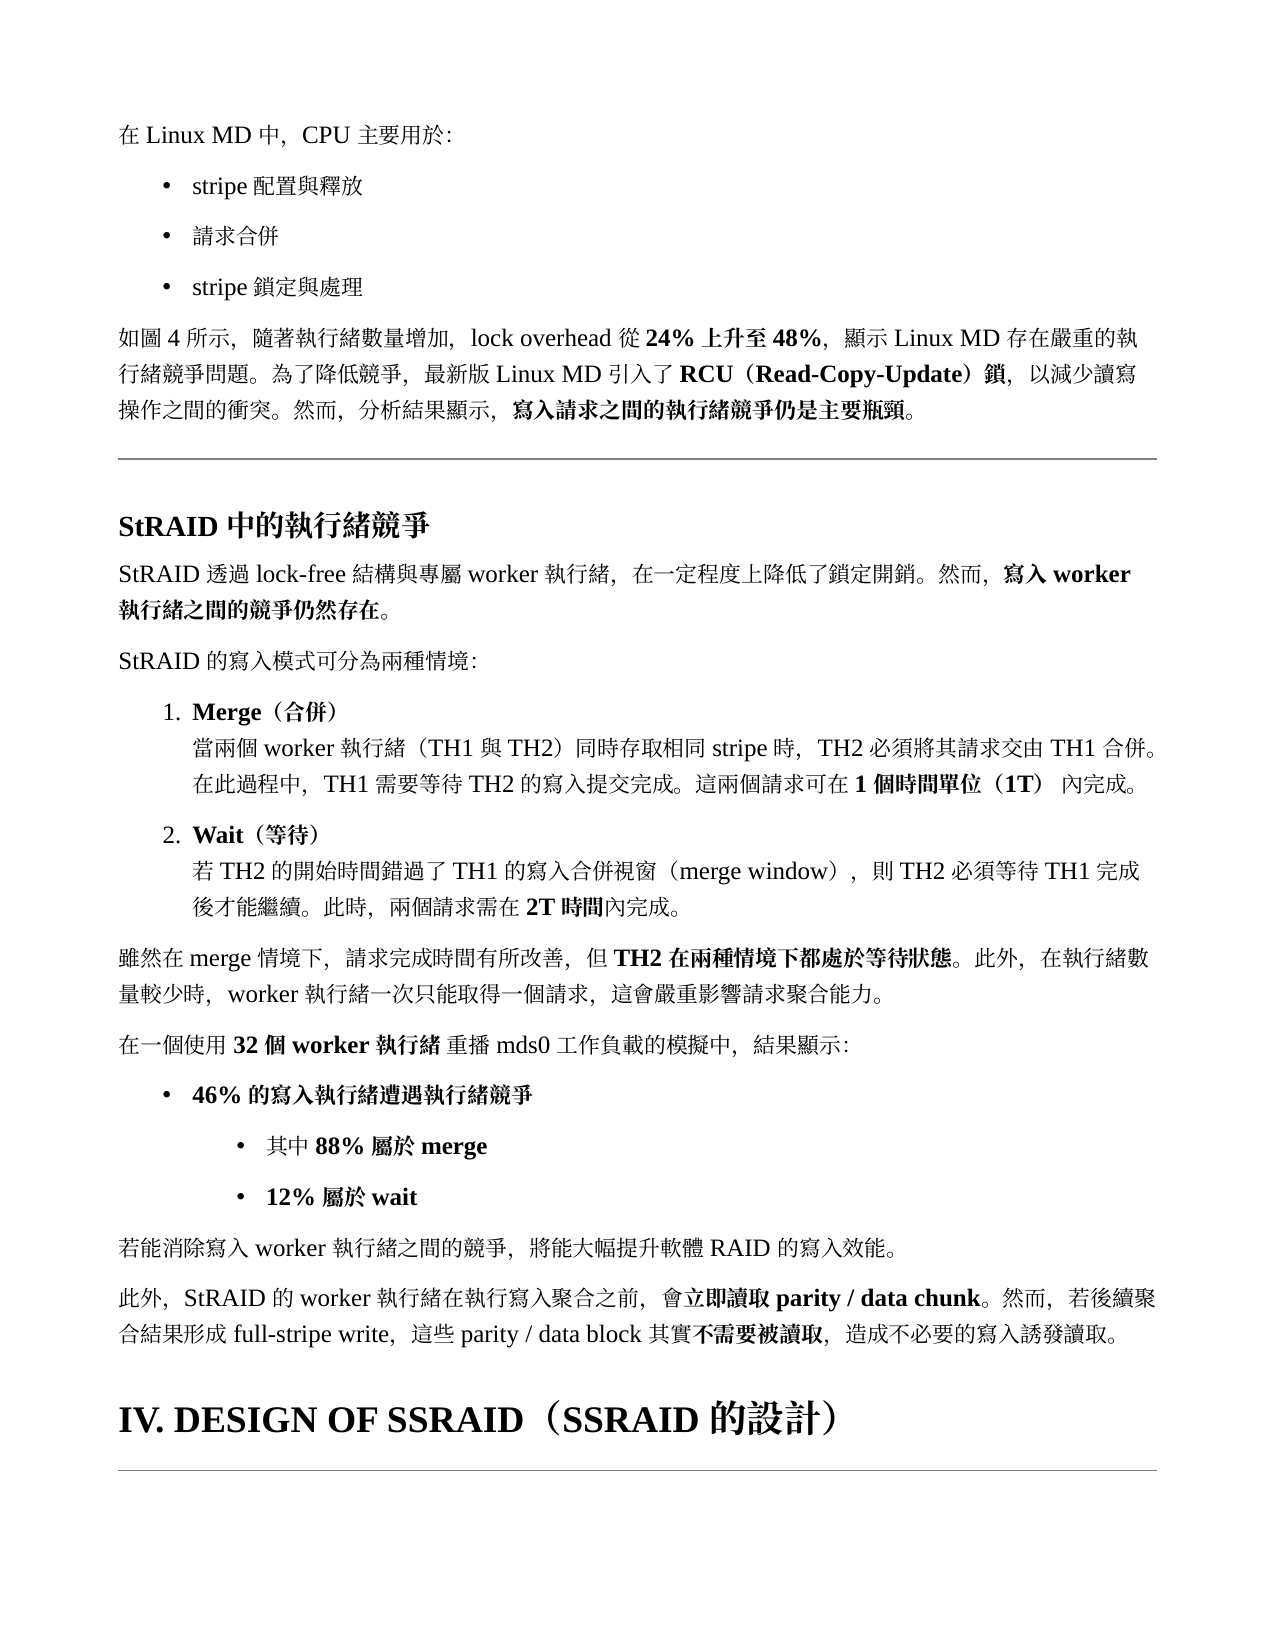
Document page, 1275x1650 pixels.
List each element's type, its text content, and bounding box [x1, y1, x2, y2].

list 請求合併 [162, 219, 1157, 251]
text StRAID 的寫入模式可分為兩種情境： [118, 644, 1157, 676]
list stripe 配置與釋放 [162, 169, 1157, 200]
text 此外，StRAID 的 worker 執行緒在執行寫入聚合之前，會立即讀取 parity / data chunk。然而，若後續聚合結果形成 full-stripe write，這些 parity / data block 其實不需要被讀取，造成不必要的寫入誘發讀取。 [118, 1281, 1157, 1349]
text 在一個使用 32 個 worker 執行緒 重播 mds0 工作負載的模擬中，結果顯示： [118, 1028, 1157, 1059]
list Wait（等待） 若 TH2 的開始時間錯過了 TH1 的寫入合併視窗（merge window），則 TH2 必須等待 TH1 完成後才能繼續。此時，兩個請求需在 2T 時間內完成。 [162, 818, 1157, 922]
text 在 Linux MD 中，CPU 主要用於： [118, 118, 1157, 149]
text 雖然在 merge 情境下，請求完成時間有所改善，但 TH2 在兩種情境下都處於等待狀態。此外，在執行緒數量較少時，worker 執行緒一次只能取得一個請求，這會嚴重影響請求聚合能力。 [118, 941, 1157, 1008]
text StRAID 透過 lock-free 結構與專屬 worker 執行緒，在一定程度上降低了鎖定開銷。然而，寫入 worker 執行緒之間的競爭仍然存在。 [118, 557, 1157, 625]
text 如圖 4 所示，隨著執行緒數量增加，lock overhead 從 24% 上升至 48%，顯示 Linux MD 存在嚴重的執行緒競爭問題。為了降低競爭，最新版 Linux MD 引入了 RCU（Read-Copy-Update）鎖，以減少讀寫操作之間的衝突。然而，分析結果顯示，寫入請求之間的執行緒競爭仍是主要瓶頸。 [118, 321, 1157, 425]
list 其中 88% 屬於 merge [236, 1129, 1157, 1161]
list Merge（合併） 當兩個 worker 執行緒（TH1 與 TH2）同時存取相同 stripe 時，TH2 必須將其請求交由 TH1 合併。在此過程中，TH1 需要等待 TH2 的寫入提交完成。這兩個請求可在 1 個時間單位（1T） 內完成。 [162, 695, 1157, 799]
list 46% 的寫入執行緒遭遇執行緒競爭 [162, 1078, 1157, 1110]
text 若能消除寫入 worker 執行緒之間的競爭，將能大幅提升軟體 RAID 的寫入效能。 [118, 1231, 1157, 1262]
subtitle IV. DESIGN OF SSRAID（SSRAID 的設計） [118, 1389, 1157, 1443]
list 12% 屬於 wait [236, 1180, 1157, 1211]
subtitle StRAID 中的執行緒競爭 [118, 503, 1157, 545]
list stripe 鎖定與處理 [162, 270, 1157, 302]
